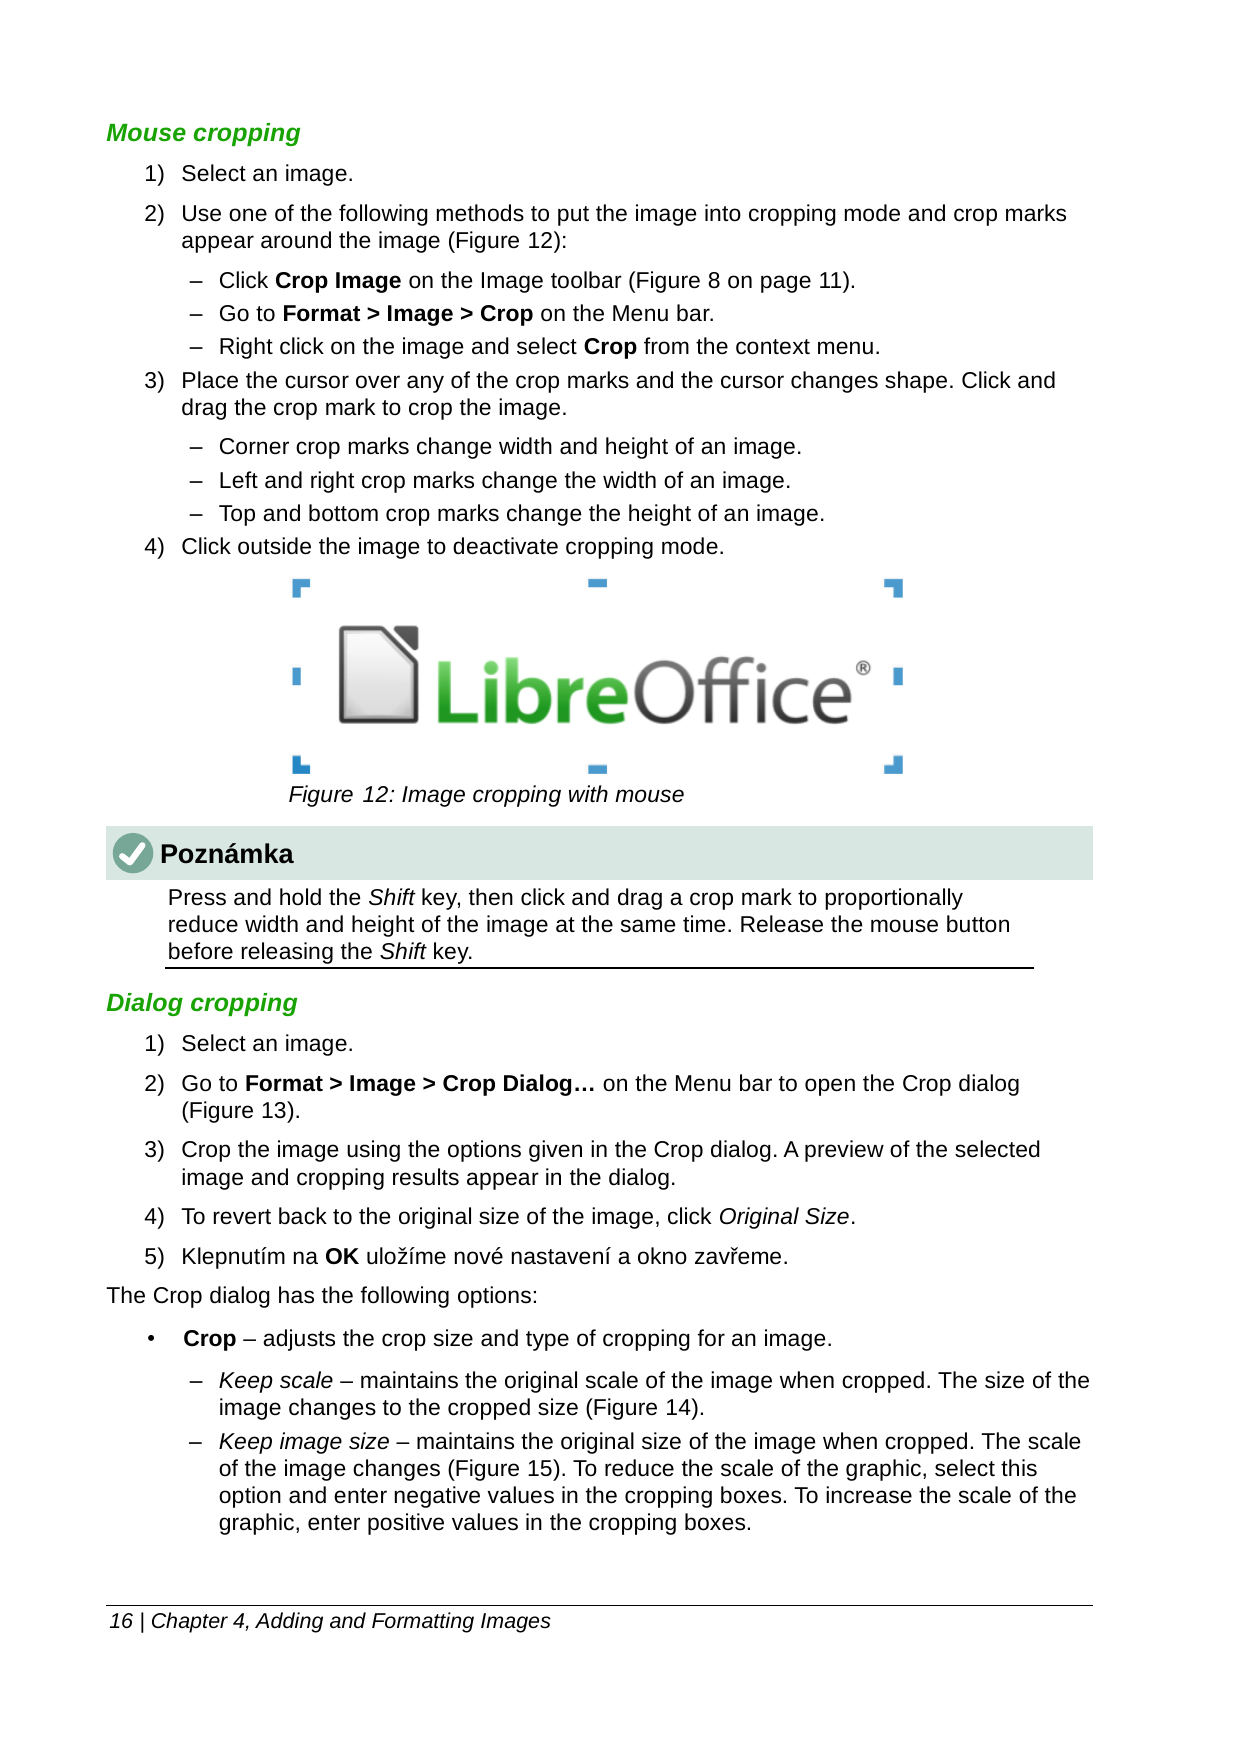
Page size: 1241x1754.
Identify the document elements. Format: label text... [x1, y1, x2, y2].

picture [288, 572, 911, 781]
text The Crop dialog has the following options: [106, 1282, 1093, 1309]
subtitle Dialog cropping [106, 988, 1093, 1017]
text Press and hold the Shift key, then click and drag a crop mark to proportionally reduce width and height of the image at the same time. Release the mouse button before releasing the Shift key. [164, 880, 1034, 969]
list Select an image. [164, 160, 1093, 187]
list To revert back to the original size of the image, click Original Size. [164, 1202, 1093, 1229]
list Go to Format > Image > Crop Dialog… on the Menu bar to open the Crop dialog (Figure 13). [164, 1069, 1093, 1123]
list Crop – adjusts the crop size and type of cropping for an image. [144, 1321, 1093, 1354]
list Keep image size – maintains the original size of the image when cropped. The scale of the image changes (Figure 15). To reduce the scale of the graphic, select this option and enter negative values in the cropping boxes. To increase the scale of the graphic, enter positive values in the cropping boxes. [189, 1427, 1093, 1535]
list Select an image. [164, 1029, 1093, 1057]
list Right click on the image and select Crop from the context menu. [189, 333, 1093, 360]
list Click Crop Image on the Image toolbar (Figure 8 on page 10). [189, 266, 1093, 293]
list Keep scale – maintains the original scale of the image when cropped. The size of the image changes to the cropped size (Figure 14). [189, 1367, 1093, 1421]
list Klepnutím na OK uložíme nové nastavení a okno zavřeme. [164, 1242, 1093, 1269]
list Top and bottom crop marks change the height of an image. [189, 499, 1093, 526]
subtitle Mouse cropping [106, 118, 1093, 147]
subtitle Poznámka [106, 826, 1093, 880]
list Corner crop marks change width and height of an image. [189, 433, 1093, 460]
list Click outside the image to deactivate cropping mode. [164, 533, 1093, 560]
list Go to Format > Image > Crop on the Menu bar. [189, 299, 1093, 326]
list Use one of the following methods to put the image into cropping mode and crop marks appear around the image (Figure 12): [164, 199, 1093, 253]
text Figure 12: Image cropping with mouse [288, 781, 911, 808]
list Crop the image using the options given in the Crop dialog. A preview of the selected image and cropping results appear in the dialog. [164, 1136, 1093, 1190]
list Left and right crop marks change the width of an image. [189, 466, 1093, 493]
list Place the cursor over any of the crop marks and the cursor changes shape. Click and drag the crop mark to crop the image. [164, 366, 1093, 420]
